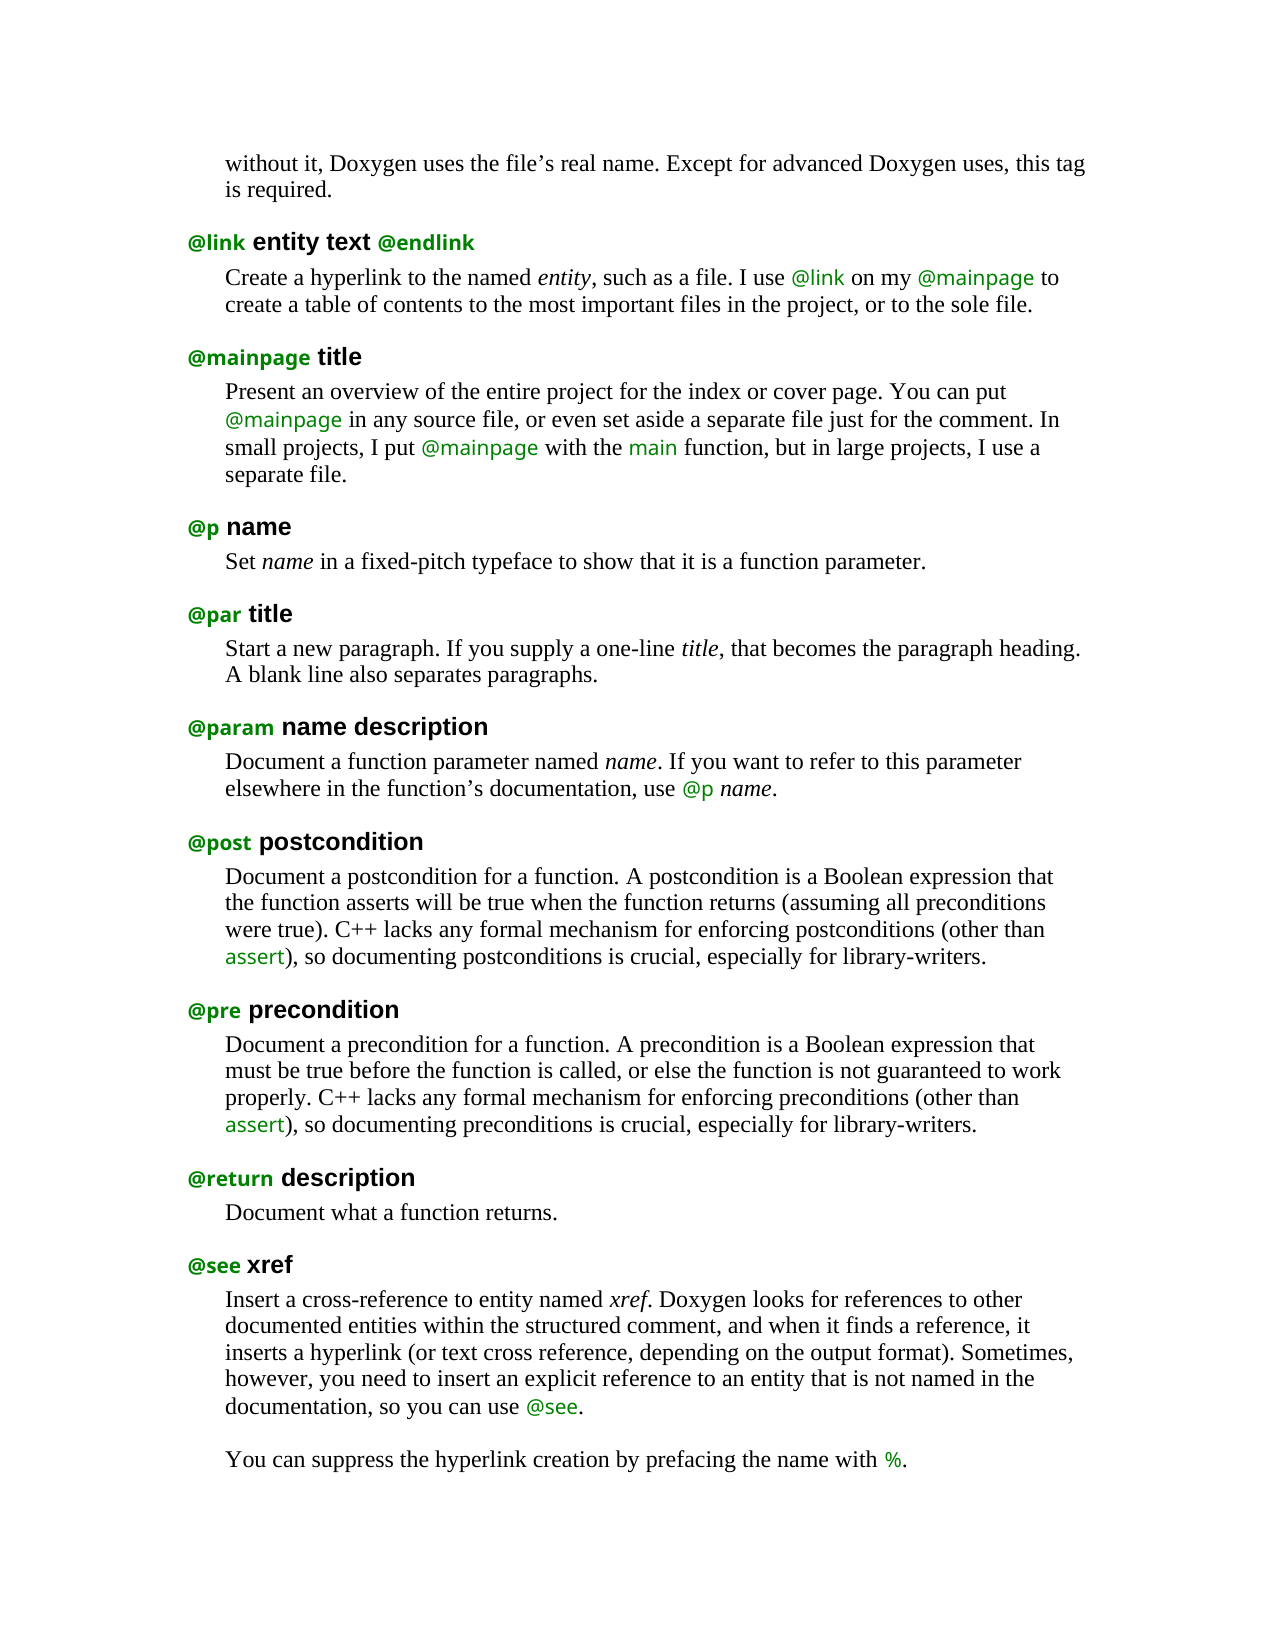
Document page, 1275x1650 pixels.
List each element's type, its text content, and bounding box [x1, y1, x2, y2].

text @post postcondition [187, 828, 1087, 857]
text @see xref [187, 1251, 1087, 1279]
text Present an overview of the entire project for the index or cover page. You can put @mainpage in any source file, or even set aside a separate file just for the comment. In small projects, I put @mainpage with the main function, but in large projects, I use a separate file. [225, 378, 1087, 488]
text You can suppress the hyperlink creation by prefacing the name with %. [225, 1445, 1087, 1474]
text @mainpage title [187, 343, 1087, 372]
text Set name in a fixed-pitch typeface to show that it is a function parameter. [225, 548, 1087, 575]
text @par title [187, 600, 1087, 628]
text @link entity text @endlink [187, 228, 1087, 257]
text @pre precondition [187, 996, 1087, 1025]
text Create a hyperlink to the named entity, such as a file. I use @link on my @mainpage to create a table of contents to the most important files in the project, or to the sole file. [225, 263, 1087, 318]
text Document a postcondition for a function. A postcondition is a Boolean expression that the function asserts will be true when the function returns (assuming all preconditions were true). C++ lacks any formal mechanism for enforcing postconditions (other than assert), so documenting postconditions is crucial, especially for library-writers. [225, 863, 1087, 971]
text Document what a function returns. [225, 1199, 1087, 1226]
text @param name description [187, 713, 1087, 742]
text Start a new paragraph. If you supply a one-line title, that becomes the paragraph heading. A blank line also separates paragraphs. [225, 635, 1087, 688]
text @return description [187, 1164, 1087, 1193]
text Document a function parameter named name. If you want to refer to this parameter elsewhere in the function’s documentation, use @p name. [225, 748, 1087, 803]
text Document a precondition for a function. A precondition is a Boolean expression that must be true before the function is called, or else the function is not guaranteed to work properly. C++ lacks any formal mechanism for enforcing preconditions (other than assert), so documenting preconditions is crucial, especially for library-writers. [225, 1031, 1087, 1139]
text @p name [187, 513, 1087, 542]
text Insert a cross-reference to entity named xref. Doxygen looks for references to other documented entities within the structured comment, and when it finds a reference, it inserts a hyperlink (or text cross reference, depending on the output format). Sometimes, however, you need to insert an explicit reference to an entity that is not named in the documentation, so you can use @see. [225, 1286, 1087, 1420]
text without it, Doxygen uses the file’s real name. Except for advanced Doxygen uses, this tag is required. [225, 150, 1087, 203]
